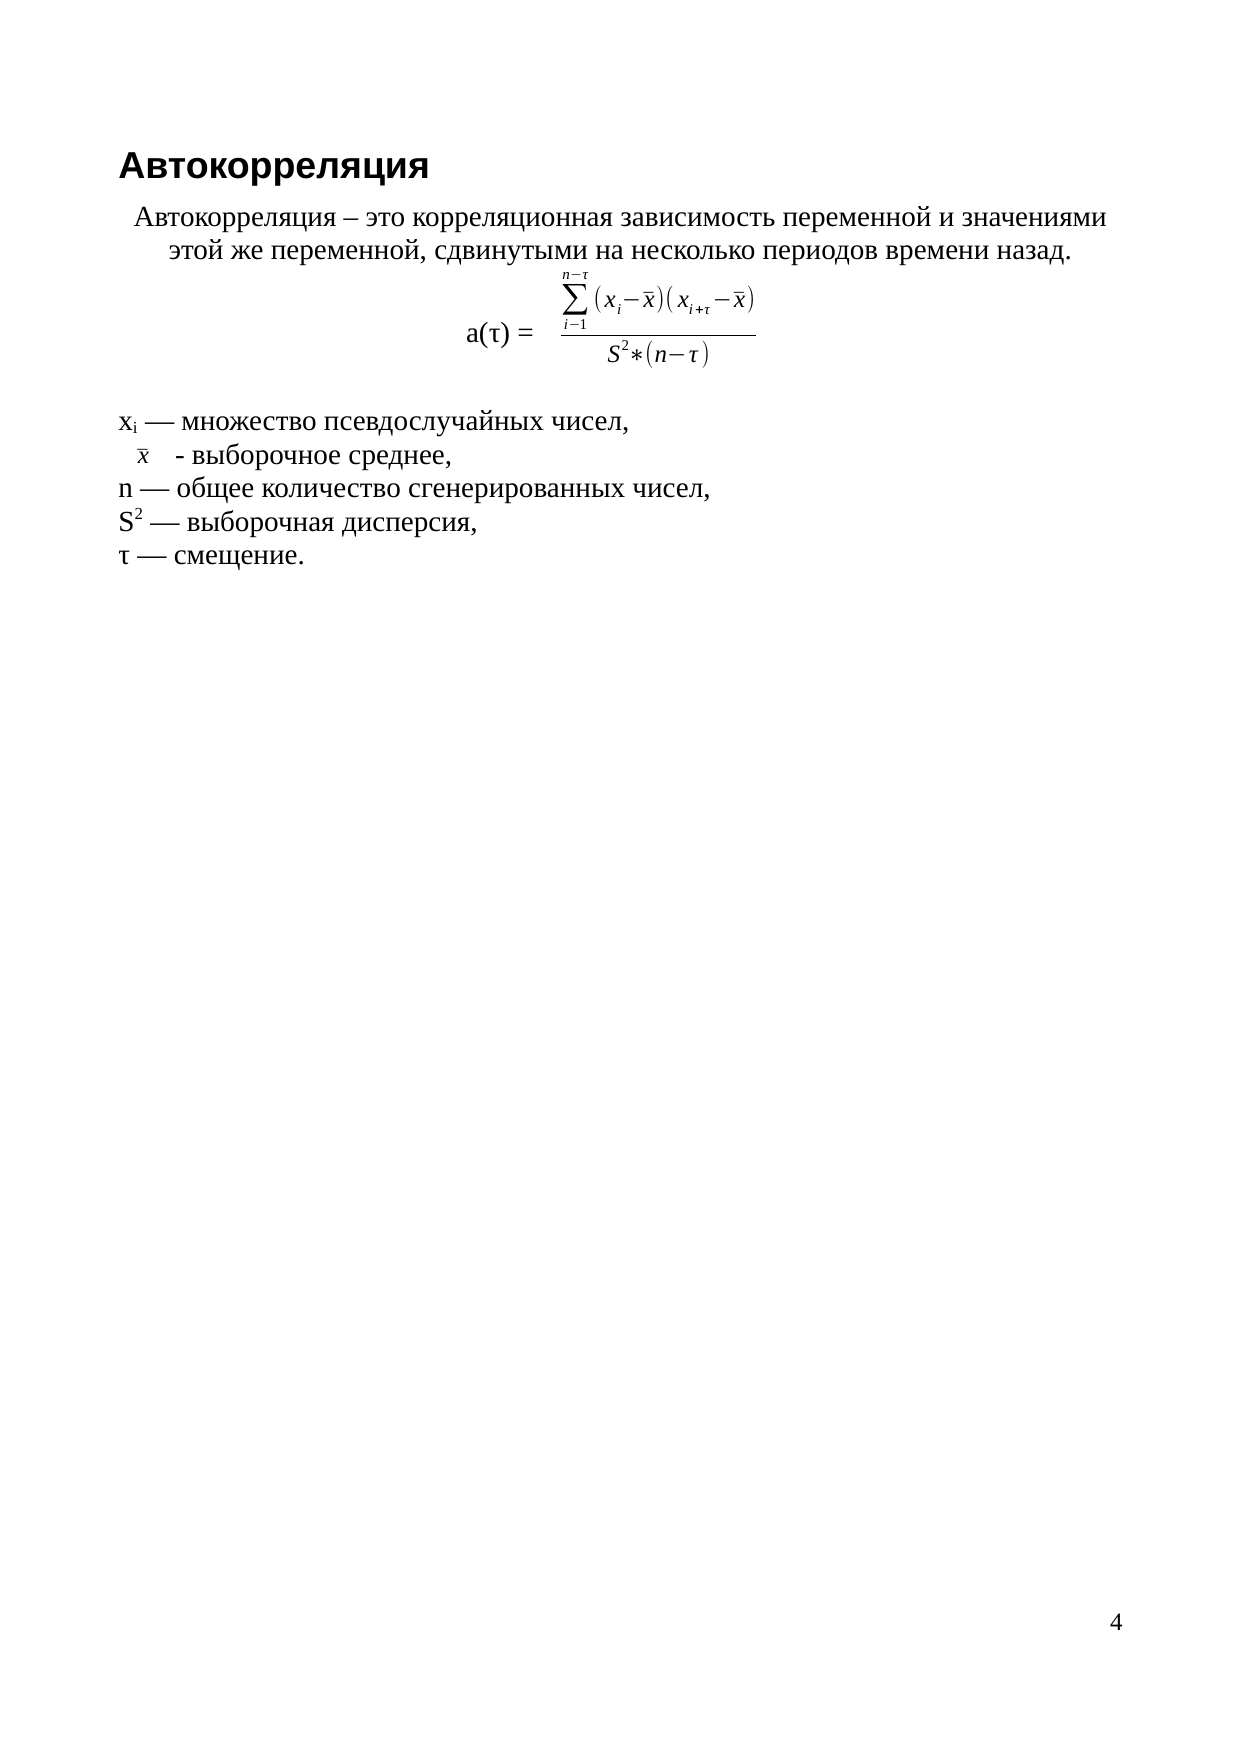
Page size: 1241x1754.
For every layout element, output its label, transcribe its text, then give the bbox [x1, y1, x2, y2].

text S2 — выборочная дисперсия, [118, 504, 1122, 537]
text этой же переменной, сдвинутыми на несколько периодов времени назад. [118, 232, 1122, 266]
text Автокорреляция – это корреляционная зависимость переменной и значениями [118, 199, 1122, 232]
subtitle Автокорреляция [118, 143, 1122, 186]
text - выборочное среднее, [118, 437, 1122, 470]
text a(τ) = [118, 266, 1122, 370]
text n — общее количество сгенерированных чисел, [118, 470, 1122, 504]
text τ — смещение. [118, 537, 1122, 571]
text xi — множество псевдослучайных чисел, [118, 403, 1122, 437]
